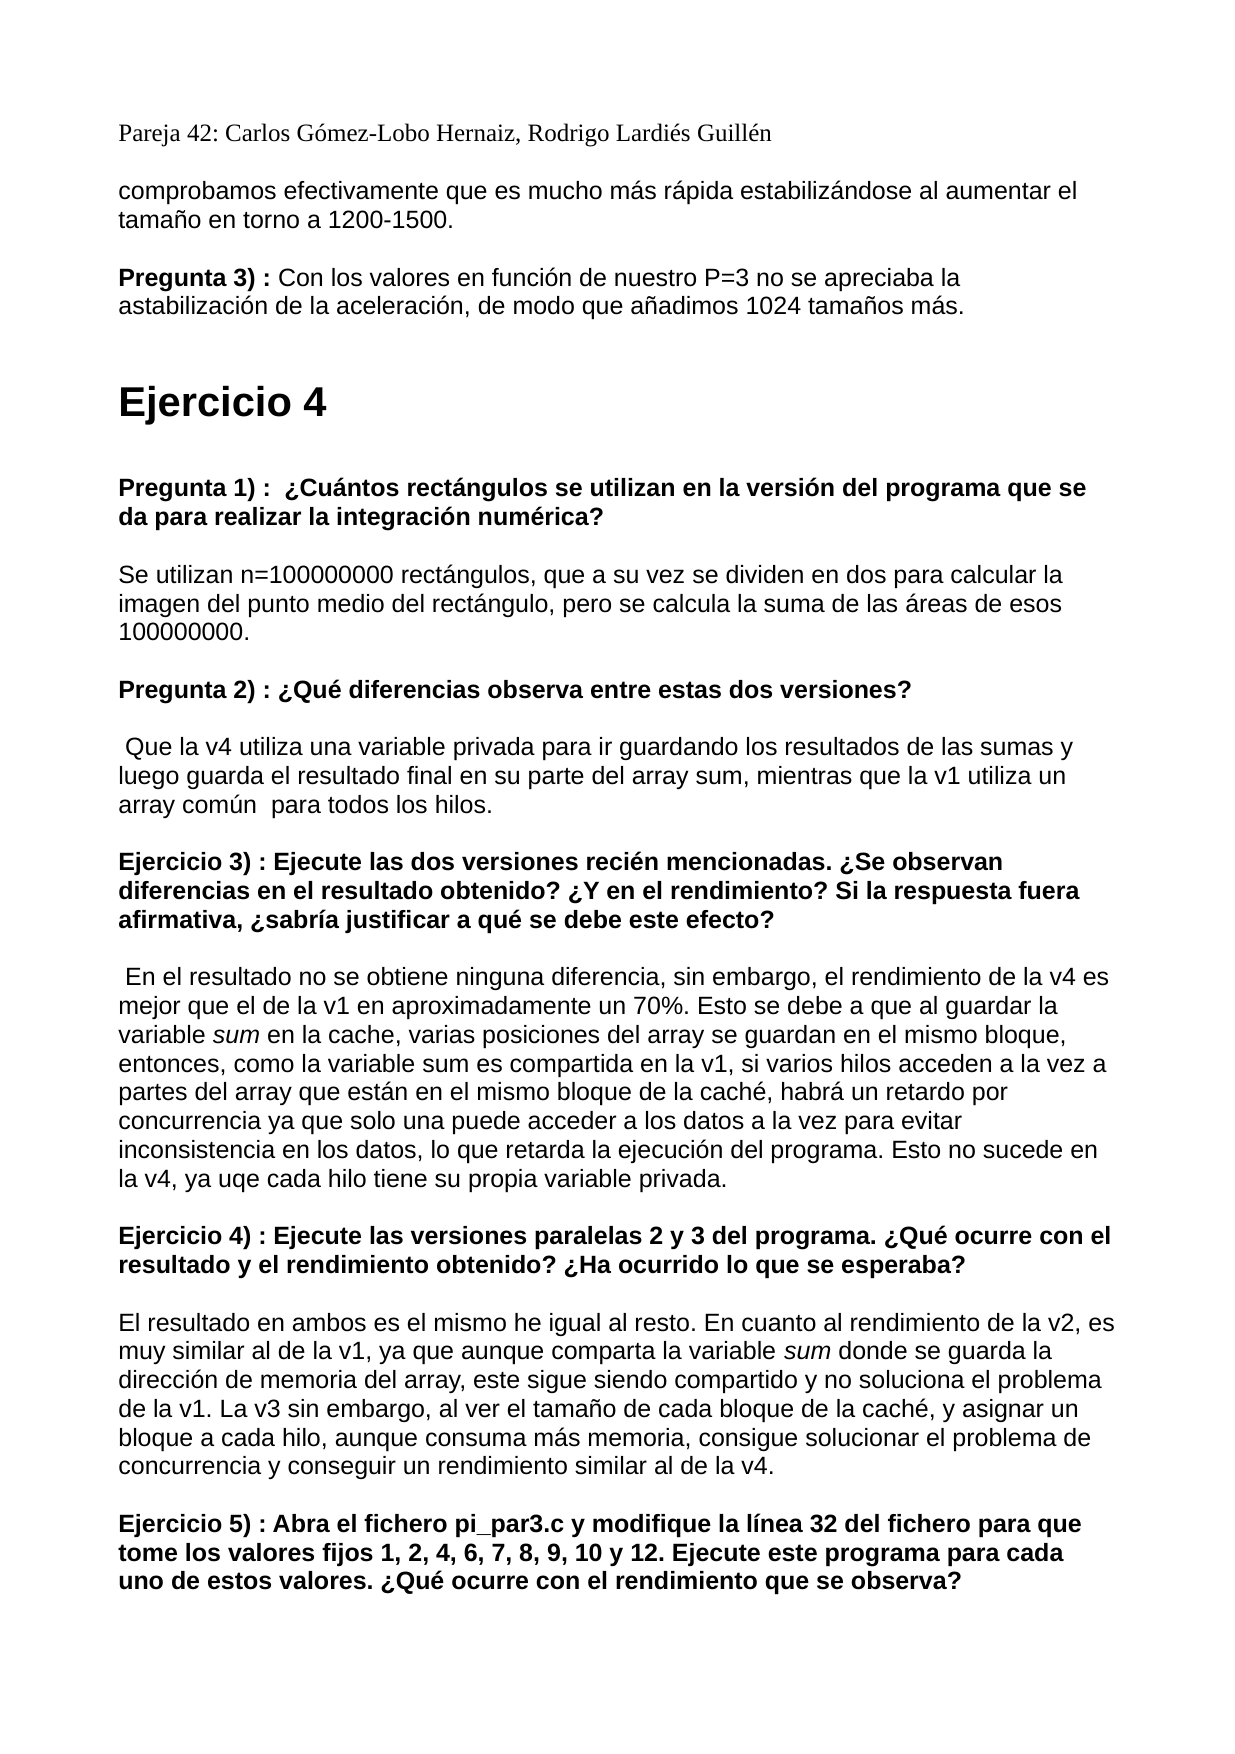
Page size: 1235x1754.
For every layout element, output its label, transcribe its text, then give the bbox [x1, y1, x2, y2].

text Ejercicio 4 [118, 378, 1116, 426]
text Se utilizan n=100000000 rectángulos, que a su vez se dividen en dos para calcular la imagen del punto medio del rectángulo, pero se calcula la suma de las áreas de esos 100000000. [118, 560, 1116, 646]
text Pregunta 3) : Con los valores en función de nuestro P=3 no se apreciaba la astabilización de la aceleración, de modo que añadimos 1024 tamaños más. [118, 263, 1116, 320]
text Pregunta 2) : ¿Qué diferencias observa entre estas dos versiones? [118, 675, 1116, 703]
text En el resultado no se obtiene ninguna diferencia, sin embargo, el rendimiento de la v4 es mejor que el de la v1 en aproximadamente un 70%. Esto se debe a que al guardar la variable sum en la cache, varias posiciones del array se guardan en el mismo bloque, entonces, como la variable sum es compartida en la v1, si varios hilos acceden a la vez a partes del array que están en el mismo bloque de la caché, habrá un retardo por concurrencia ya que solo una puede acceder a los datos a la vez para evitar inconsistencia en los datos, lo que retarda la ejecución del programa. Esto no sucede en la v4, ya uqe cada hilo tiene su propia variable privada. [118, 962, 1116, 1192]
text comprobamos efectivamente que es mucho más rápida estabilizándose al aumentar el tamaño en torno a 1200-1500. [118, 176, 1116, 234]
text Ejercicio 4) : Ejecute las versiones paralelas 2 y 3 del programa. ¿Qué ocurre con el resultado y el rendimiento obtenido? ¿Ha ocurrido lo que se esperaba? [118, 1221, 1116, 1279]
text Ejercicio 3) : Ejecute las dos versiones recién mencionadas. ¿Se observan diferencias en el resultado obtenido? ¿Y en el rendimiento? Si la respuesta fuera afirmativa, ¿sabría justificar a qué se debe este efecto? [118, 847, 1116, 934]
text Pregunta 1) : ¿Cuántos rectángulos se utilizan en la versión del programa que se da para realizar la integración numérica? [118, 473, 1116, 531]
text Que la v4 utiliza una variable privada para ir guardando los resultados de las sumas y luego guarda el resultado final en su parte del array sum, mientras que la v1 utiliza un array común para todos los hilos. [118, 732, 1116, 818]
text El resultado en ambos es el mismo he igual al resto. En cuanto al rendimiento de la v2, es muy similar al de la v1, ya que aunque comparta la variable sum donde se guarda la dirección de memoria del array, este sigue siendo compartido y no soluciona el problema de la v1. La v3 sin embargo, al ver el tamaño de cada bloque de la caché, y asignar un bloque a cada hilo, aunque consuma más memoria, consigue solucionar el problema de concurrencia y conseguir un rendimiento similar al de la v4. [118, 1307, 1116, 1480]
text Ejercicio 5) : Abra el fichero pi_par3.c y modifique la línea 32 del fichero para que tome los valores fijos 1, 2, 4, 6, 7, 8, 9, 10 y 12. Ejecute este programa para cada uno de estos valores. ¿Qué ocurre con el rendimiento que se observa? [118, 1509, 1116, 1595]
